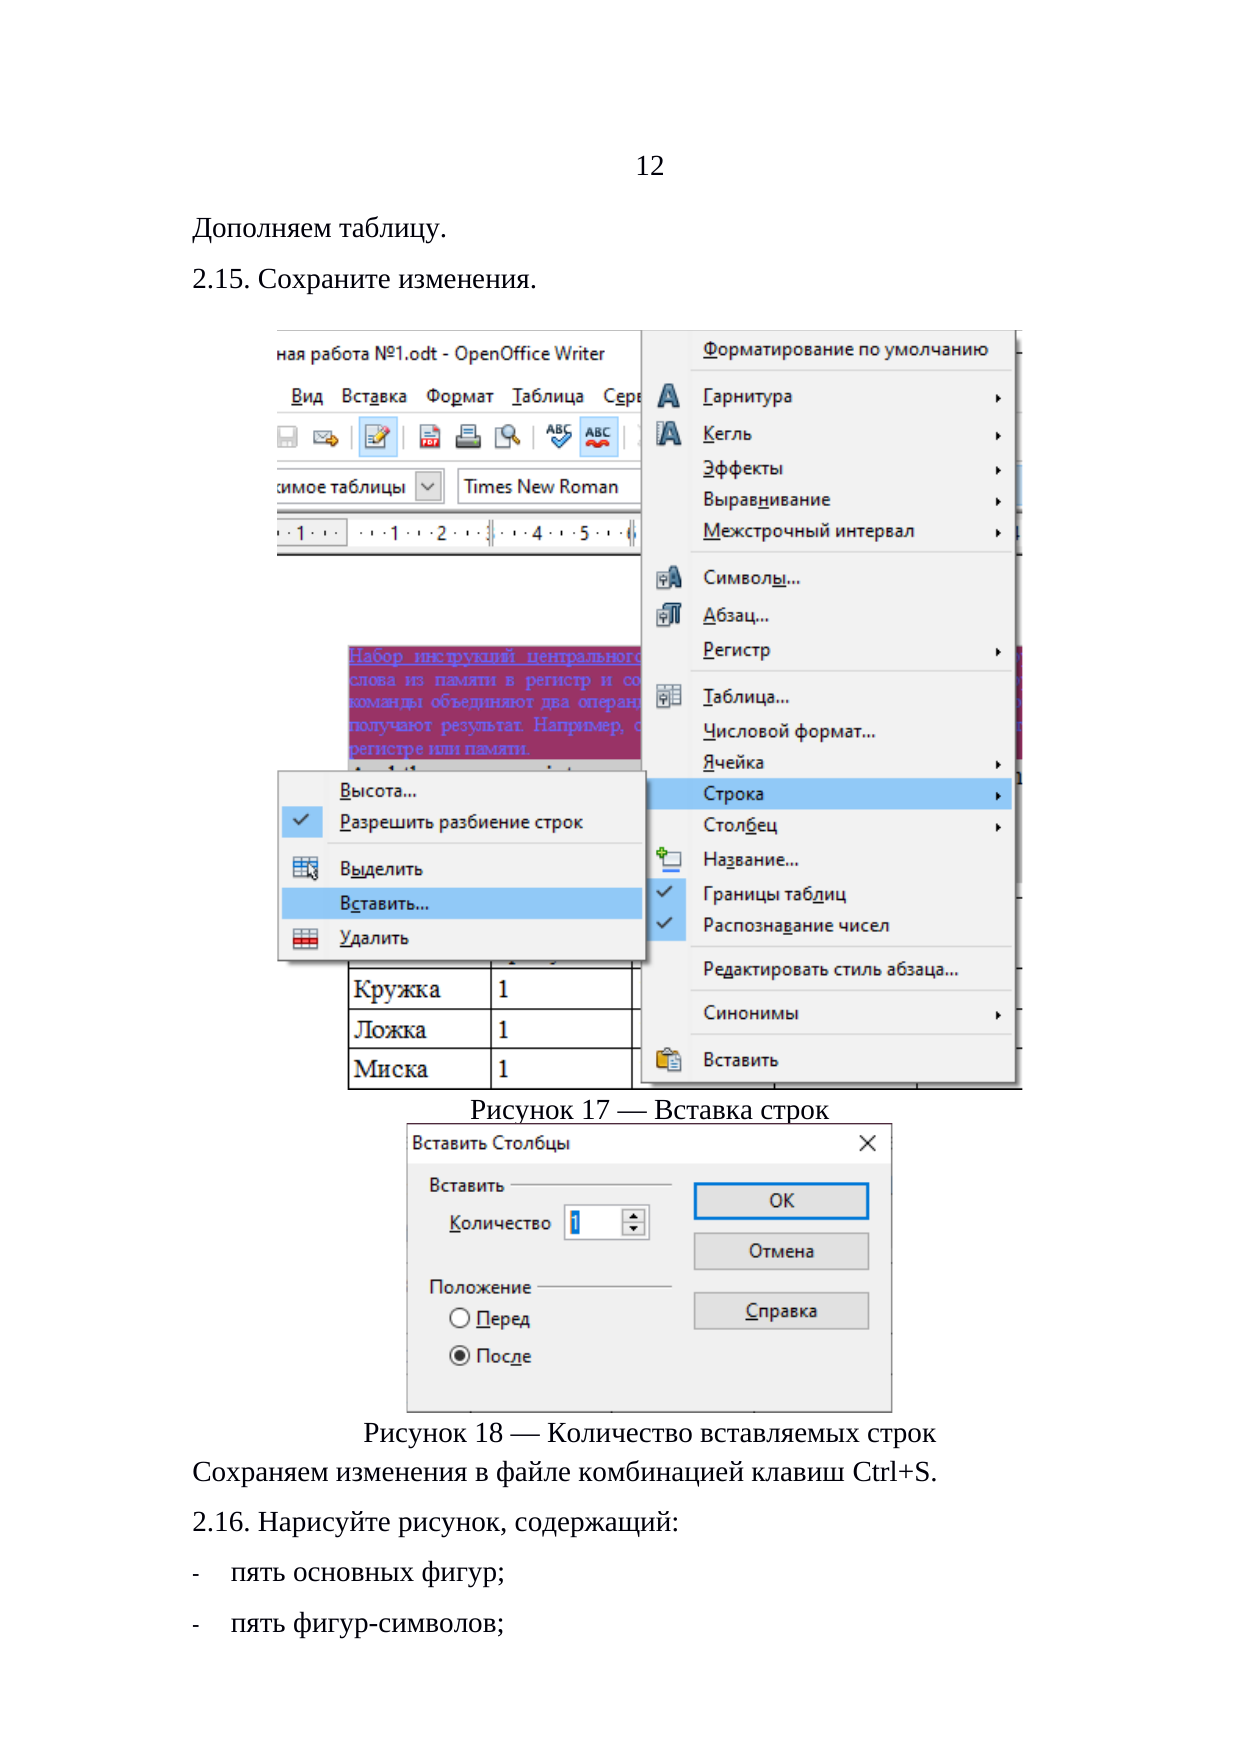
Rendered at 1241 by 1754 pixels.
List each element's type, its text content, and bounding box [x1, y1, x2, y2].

picture [406, 1123, 893, 1413]
text Сохраняем изменения в файле комбинацией клавиш Ctrl+S. [118, 311, 1181, 1487]
text Рисунок 17 — Вставка строк [277, 1090, 1022, 1125]
text Рисунок 18 — Количество вставляемых строк [349, 1124, 950, 1449]
list пять основных фигур; [118, 1554, 1181, 1588]
text 2.16. Нарисуйте рисунок, содержащий: [118, 1504, 1181, 1538]
text 2.15. Сохраните изменения. [118, 261, 1181, 294]
picture [277, 330, 1023, 1090]
list пять фигур-символов; [118, 1605, 1181, 1638]
text Дополняем таблицу. [118, 211, 1181, 244]
